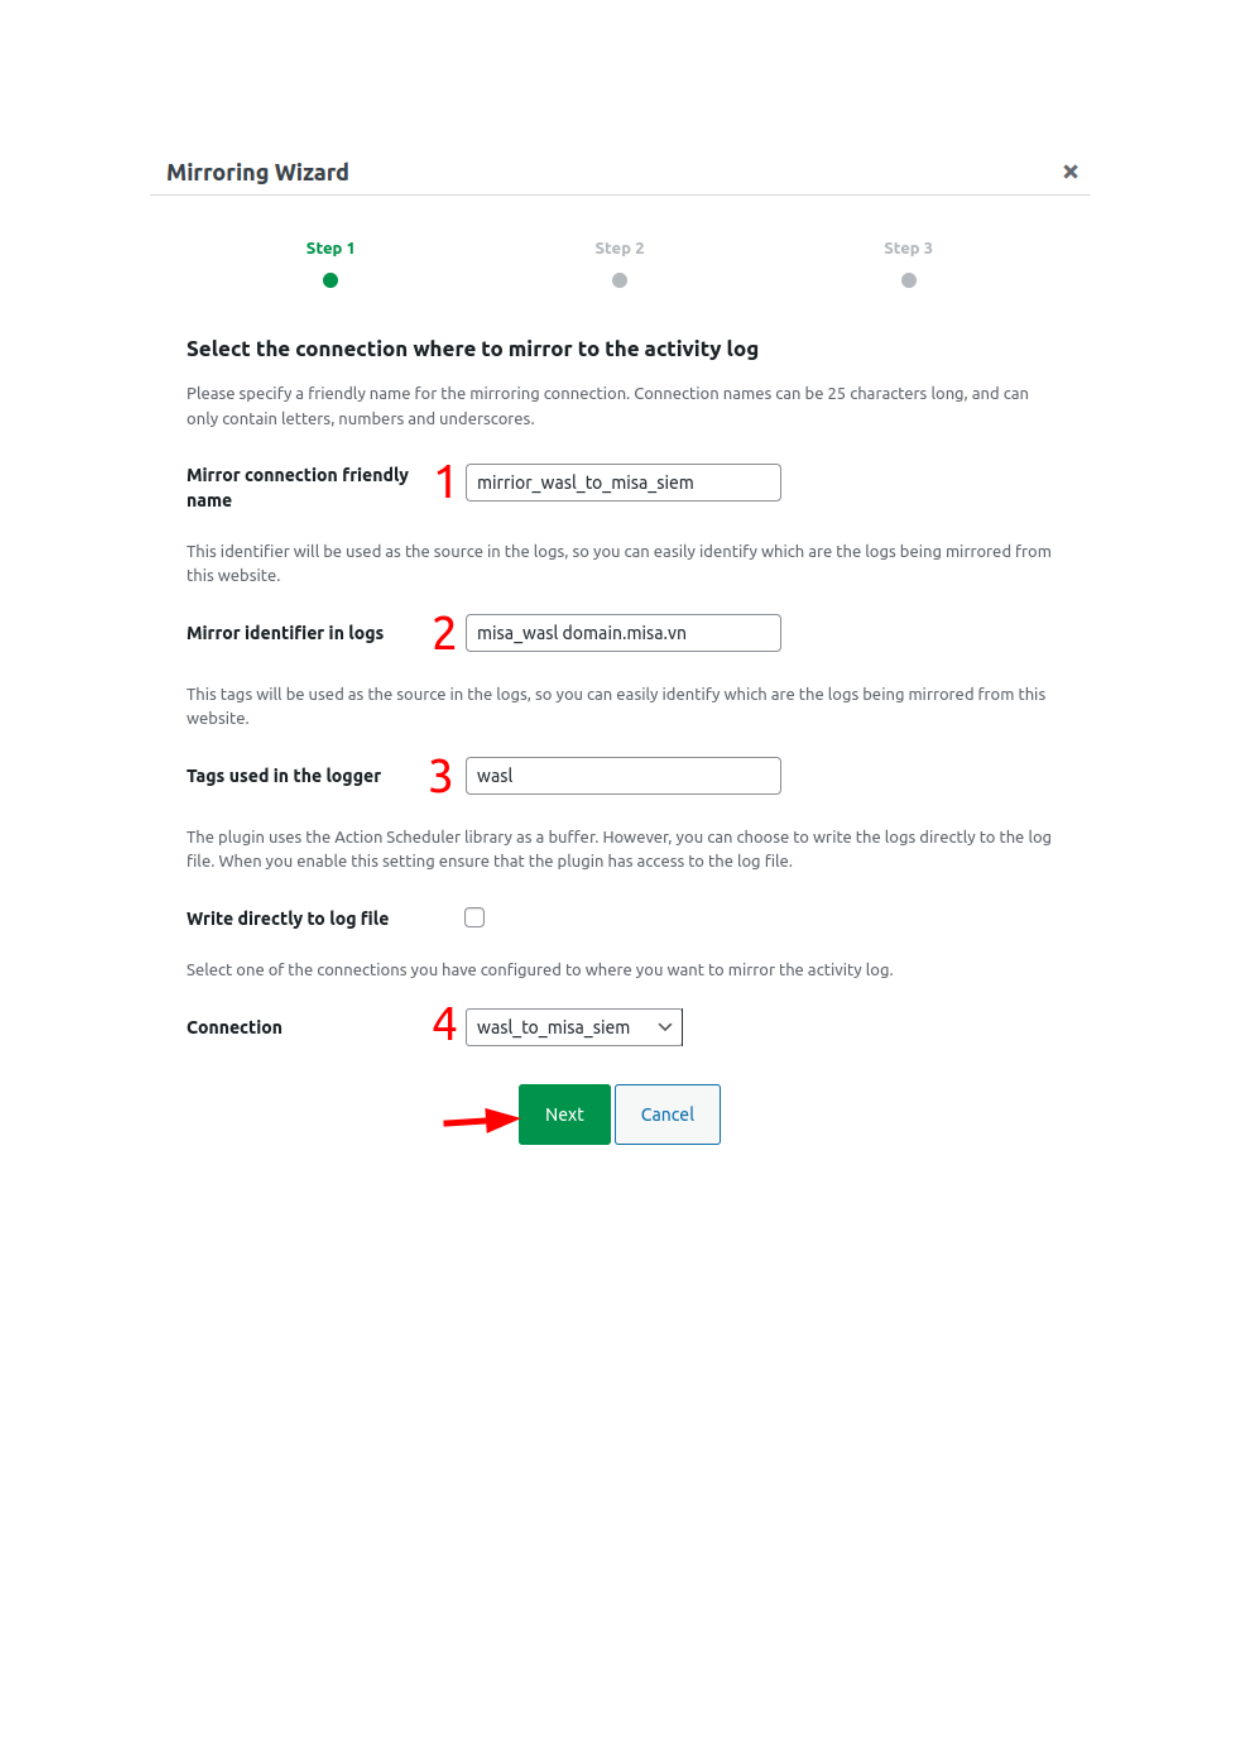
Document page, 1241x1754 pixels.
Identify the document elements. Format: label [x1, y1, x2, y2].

picture [150, 150, 1091, 1169]
